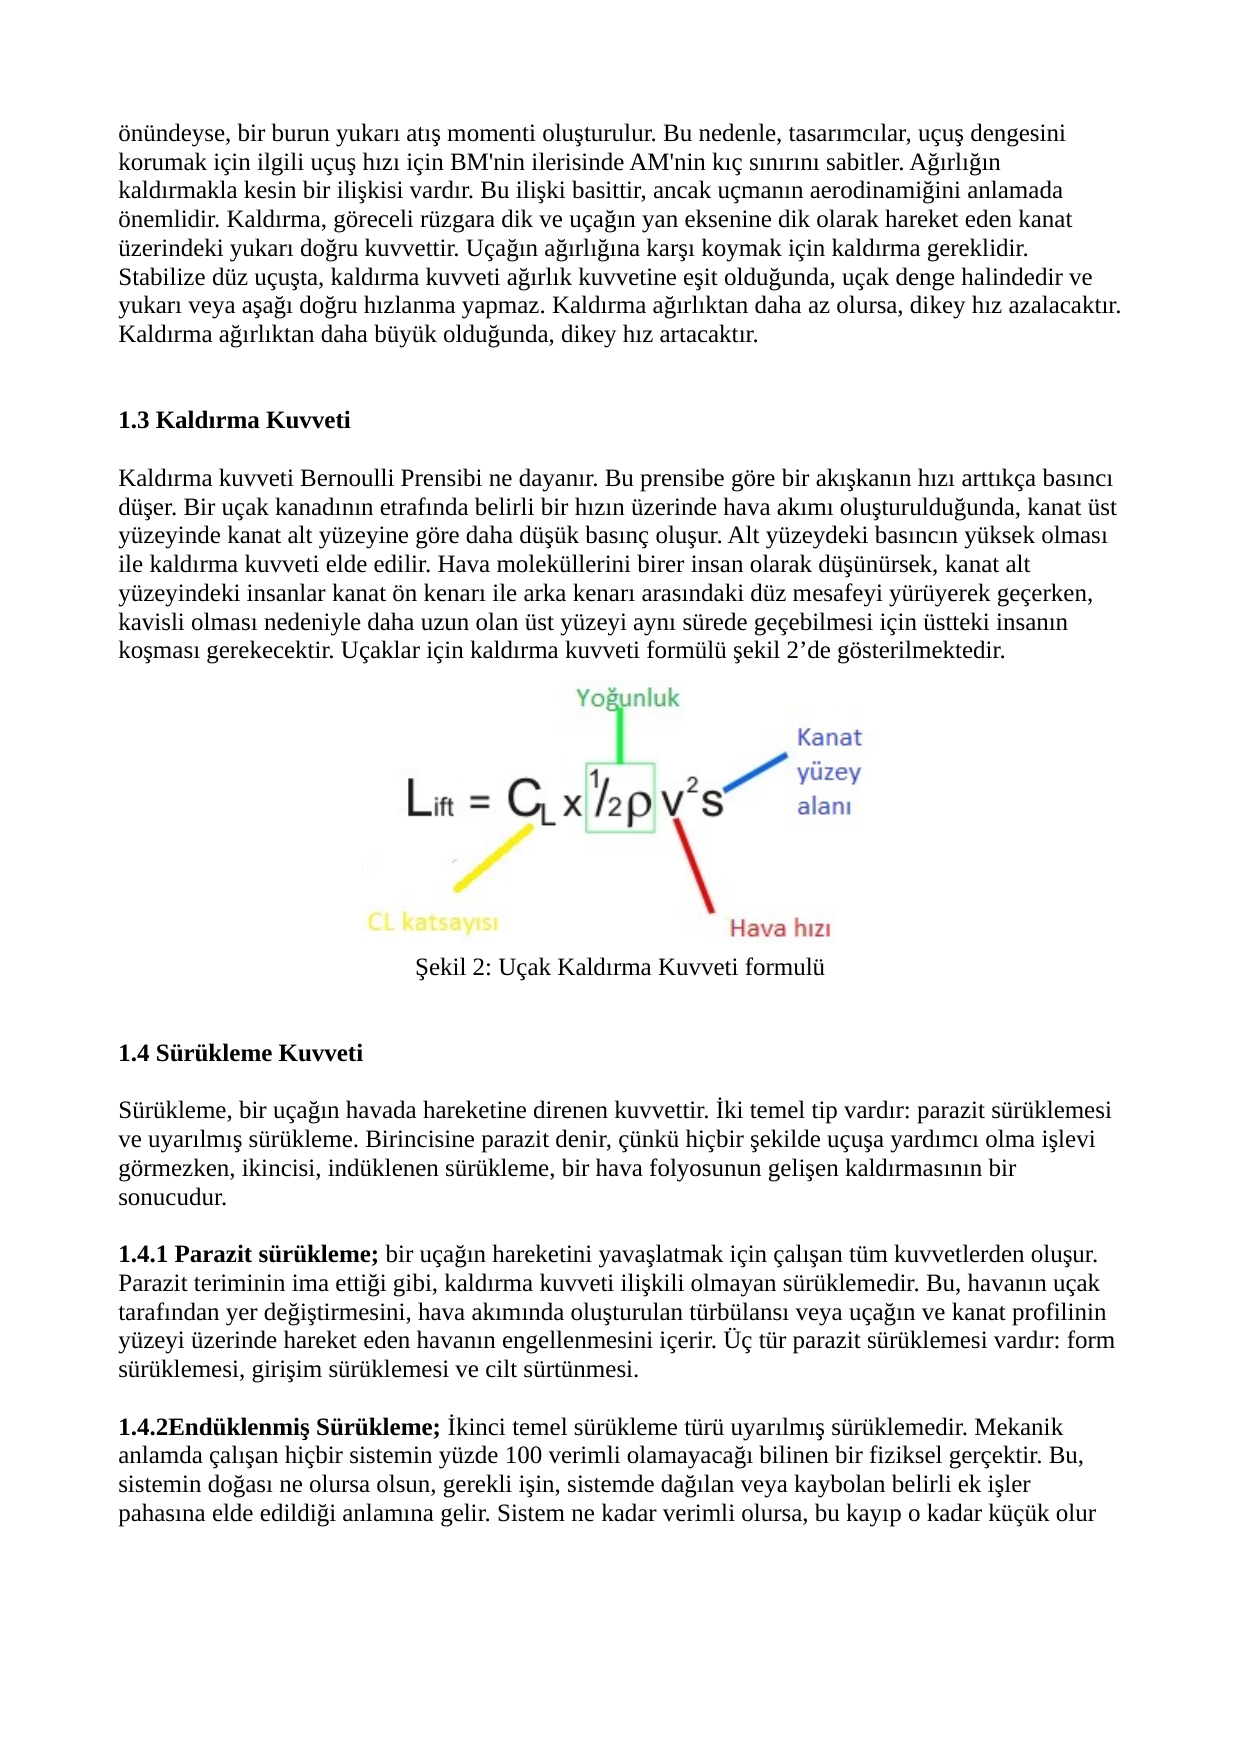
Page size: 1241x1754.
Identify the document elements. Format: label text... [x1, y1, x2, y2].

text Sürükleme, bir uçağın havada hareketine direnen kuvvettir. İki temel tip vardır: parazit sürüklemesi ve uyarılmış sürükleme. Birincisine parazit denir, çünkü hiçbir şekilde uçuşa yardımcı olma işlevi görmezken, ikincisi, indüklenen sürükleme, bir hava folyosunun gelişen kaldırmasının bir sonucudur. [118, 1096, 1122, 1211]
text Şekil 2: Uçak Kaldırma Kuvveti formulü [118, 952, 1122, 981]
text 1.4.2Endüklenmiş Sürükleme; İkinci temel sürükleme türü uyarılmış sürüklemedir. Mekanik anlamda çalışan hiçbir sistemin yüzde 100 verimli olamayacağı bilinen bir fiziksel gerçektir. Bu, sistemin doğası ne olursa olsun, gerekli işin, sistemde dağılan veya kaybolan belirli ek işler pahasına elde edildiği anlamına gelir. Sistem ne kadar verimli olursa, bu kayıp o kadar küçük olur [118, 1412, 1122, 1527]
text önündeyse, bir burun yukarı atış momenti oluşturulur. Bu nedenle, tasarımcılar, uçuş dengesini korumak için ilgili uçuş hızı için BM'nin ilerisinde AM'nin kıç sınırını sabitler. Ağırlığın kaldırmakla kesin bir ilişkisi vardır. Bu ilişki basittir, ancak uçmanın aerodinamiğini anlamada önemlidir. Kaldırma, göreceli rüzgara dik ve uçağın yan eksenine dik olarak hareket eden kanat üzerindeki yukarı doğru kuvvettir. Uçağın ağırlığına karşı koymak için kaldırma gereklidir. Stabilize düz uçuşta, kaldırma kuvveti ağırlık kuvvetine eşit olduğunda, uçak denge halindedir ve yukarı veya aşağı doğru hızlanma yapmaz. Kaldırma ağırlıktan daha az olursa, dikey hız azalacaktır. Kaldırma ağırlıktan daha büyük olduğunda, dikey hız artacaktır. [118, 118, 1122, 348]
text 1.4.1 Parazit sürükleme; bir uçağın hareketini yavaşlatmak için çalışan tüm kuvvetlerden oluşur. Parazit teriminin ima ettiği gibi, kaldırma kuvveti ilişkili olmayan sürüklemedir. Bu, havanın uçak tarafından yer değiştirmesini, hava akımında oluşturulan türbülansı veya uçağın ve kanat profilinin yüzeyi üzerinde hareket eden havanın engellenmesini içerir. Üç tür parazit sürüklemesi vardır: form sürüklemesi, girişim sürüklemesi ve cilt sürtünmesi. [118, 1239, 1122, 1383]
text 1.4 Sürükleme Kuvveti [118, 1038, 1122, 1067]
text 1.3 Kaldırma Kuvveti [118, 406, 1122, 434]
picture [360, 680, 880, 944]
text Kaldırma kuvveti Bernoulli Prensibi ne dayanır. Bu prensibe göre bir akışkanın hızı arttıkça basıncı düşer. Bir uçak kanadının etrafında belirli bir hızın üzerinde hava akımı oluşturulduğunda, kanat üst yüzeyinde kanat alt yüzeyine göre daha düşük basınç oluşur. Alt yüzeydeki basıncın yüksek olması ile kaldırma kuvveti elde edilir. Hava moleküllerini birer insan olarak düşünürsek, kanat alt yüzeyindeki insanlar kanat ön kenarı ile arka kenarı arasındaki düz mesafeyi yürüyerek geçerken, kavisli olması nedeniyle daha uzun olan üst yüzeyi aynı sürede geçebilmesi için üstteki insanın koşması gerekecektir. Uçaklar için kaldırma kuvveti formülü şekil 2’de gösterilmektedir. [118, 463, 1122, 664]
